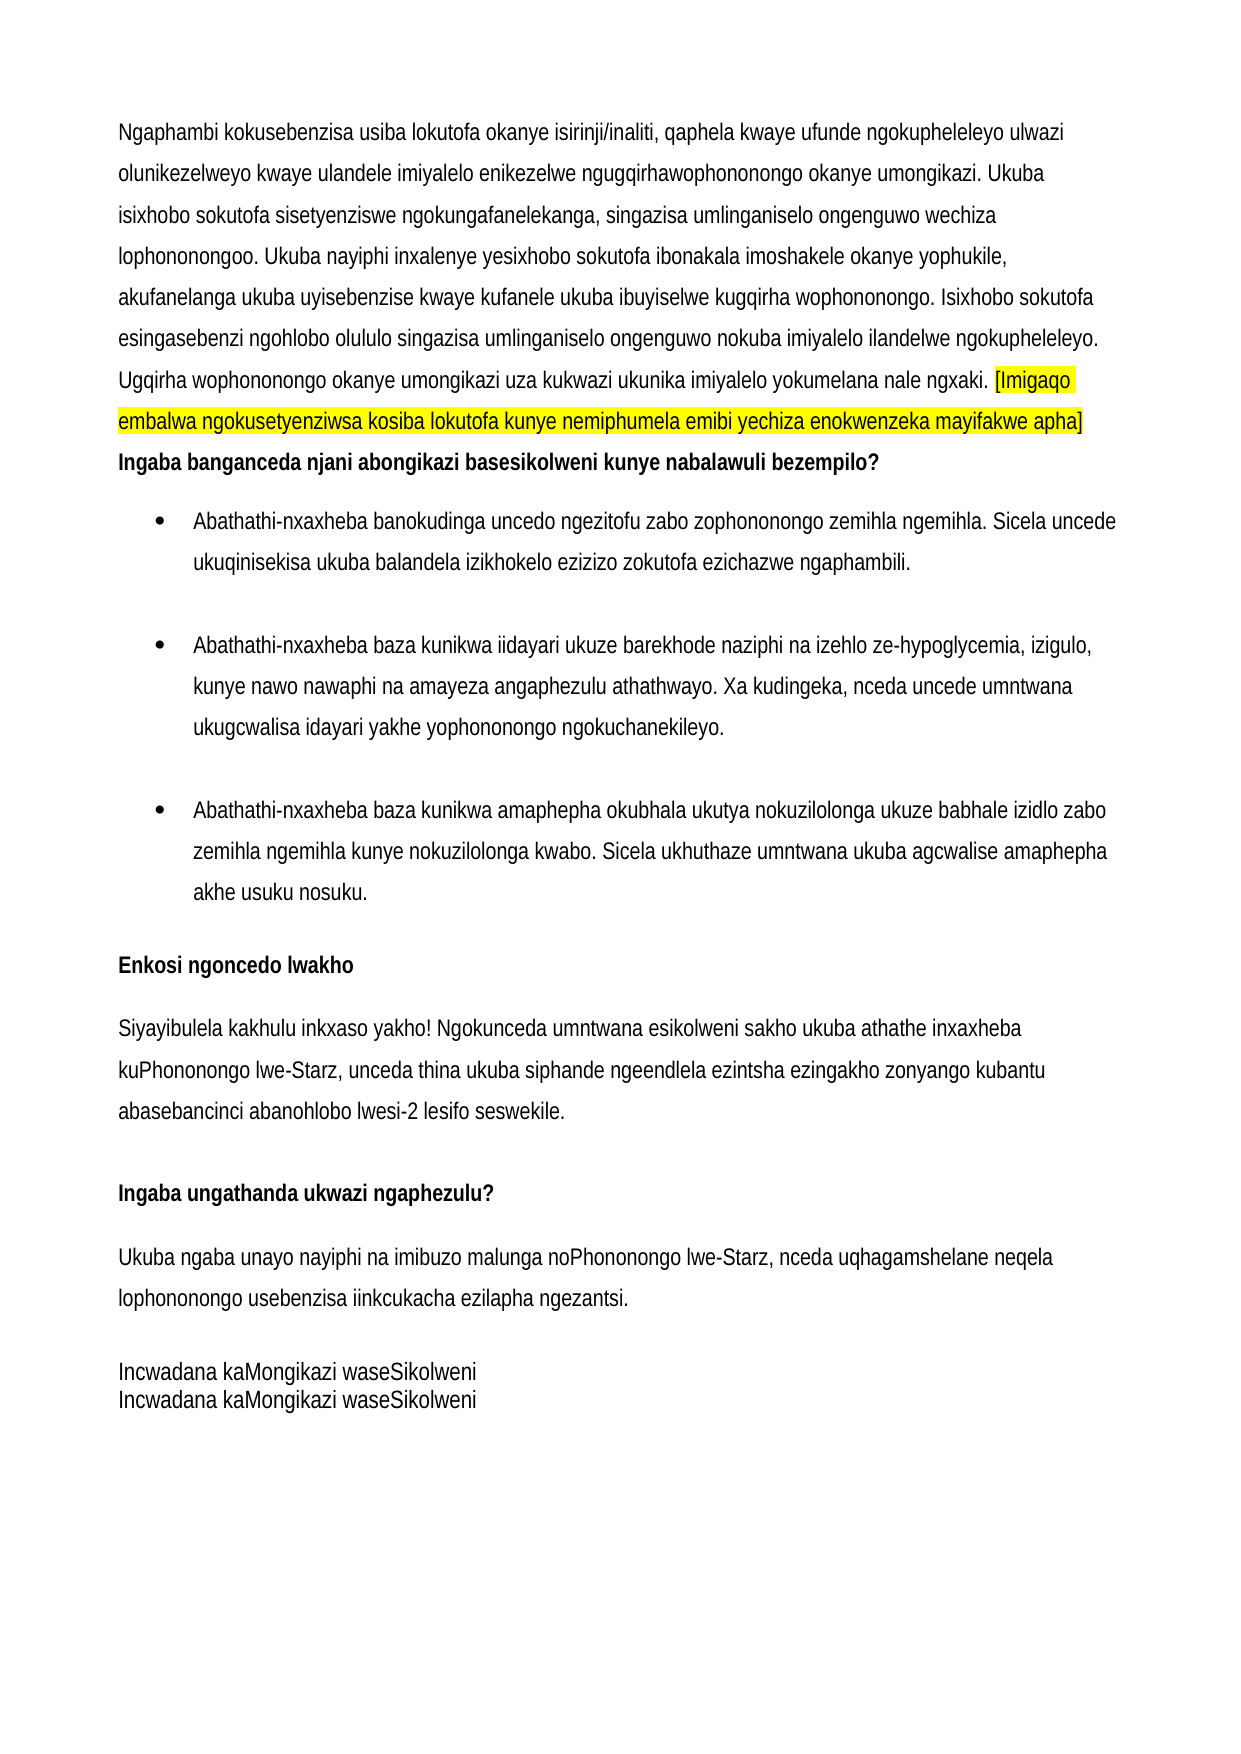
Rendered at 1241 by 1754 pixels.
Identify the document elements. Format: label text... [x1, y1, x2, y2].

list Abathathi-nxaxheba baza kunikwa iidayari ukuze barekhode naziphi na izehlo ze-hypoglycemia, izigulo, kunye nawo nawaphi na amayeza angaphezulu athathwayo. Xa kudingeka, nceda uncede umntwana ukugcwalisa idayari yakhe yophononongo ngokuchanekileyo. [156, 631, 1122, 741]
text Ingaba ungathanda ukwazi ngaphezulu? [118, 1179, 1122, 1207]
text Ngaphambi kokusebenzisa usiba lokutofa okanye isirinji/inaliti, qaphela kwaye ufunde ngokupheleleyo ulwazi olunikezelweyo kwaye ulandele imiyalelo enikezelwe ngugqirhawophononongo okanye umongikazi. Ukuba isixhobo sokutofa sisetyenziswe ngokungafanelekanga, singazisa umlinganiselo ongenguwo wechiza lophononongoo. Ukuba nayiphi inxalenye yesixhobo sokutofa ibonakala imoshakele okanye yophukile, akufanelanga ukuba uyisebenzise kwaye kufanele ukuba ibuyiselwe kugqirha wophononongo. Isixhobo sokutofa esingasebenzi ngohlobo olululo singazisa umlinganiselo ongenguwo nokuba imiyalelo ilandelwe ngokupheleleyo. Ugqirha wophononongo okanye umongikazi uza kukwazi ukunika imiyalelo yokumelana nale ngxaki. [Imigaqo embalwa ngokusetyenziwsa kosiba lokutofa kunye nemiphumela emibi yechiza enokwenzeka mayifakwe apha] [118, 118, 1122, 434]
text Ingaba banganceda njani abongikazi basesikolweni kunye nabalawuli bezempilo? [118, 448, 1122, 476]
text Incwadana kaMongikazi waseSikolweni [118, 1385, 1122, 1414]
list Abathathi-nxaxheba baza kunikwa amaphepha okubhala ukutya nokuzilolonga ukuze babhale izidlo zabo zemihla ngemihla kunye nokuzilolonga kwabo. Sicela ukhuthaze umntwana ukuba agcwalise amaphepha akhe usuku nosuku. [156, 796, 1122, 906]
text Incwadana kaMongikazi waseSikolweni [118, 1357, 1122, 1385]
text Siyayibulela kakhulu inkxaso yakho! Ngokunceda umntwana esikolweni sakho ukuba athathe inxaxheba kuPhononongo lwe-Starz, unceda thina ukuba siphande ngeendlela ezintsha ezingakho zonyango kubantu abasebancinci abanohlobo lwesi-2 lesifo seswekile. [118, 1014, 1122, 1124]
text Enkosi ngoncedo lwakho [118, 951, 1122, 979]
list Abathathi-nxaxheba banokudinga uncedo ngezitofu zabo zophononongo zemihla ngemihla. Sicela uncede ukuqinisekisa ukuba balandela izikhokelo ezizizo zokutofa ezichazwe ngaphambili. [156, 507, 1122, 576]
text Ukuba ngaba unayo nayiphi na imibuzo malunga noPhononongo lwe-Starz, nceda uqhagamshelane neqela lophononongo usebenzisa iinkcukacha ezilapha ngezantsi. [118, 1242, 1122, 1311]
